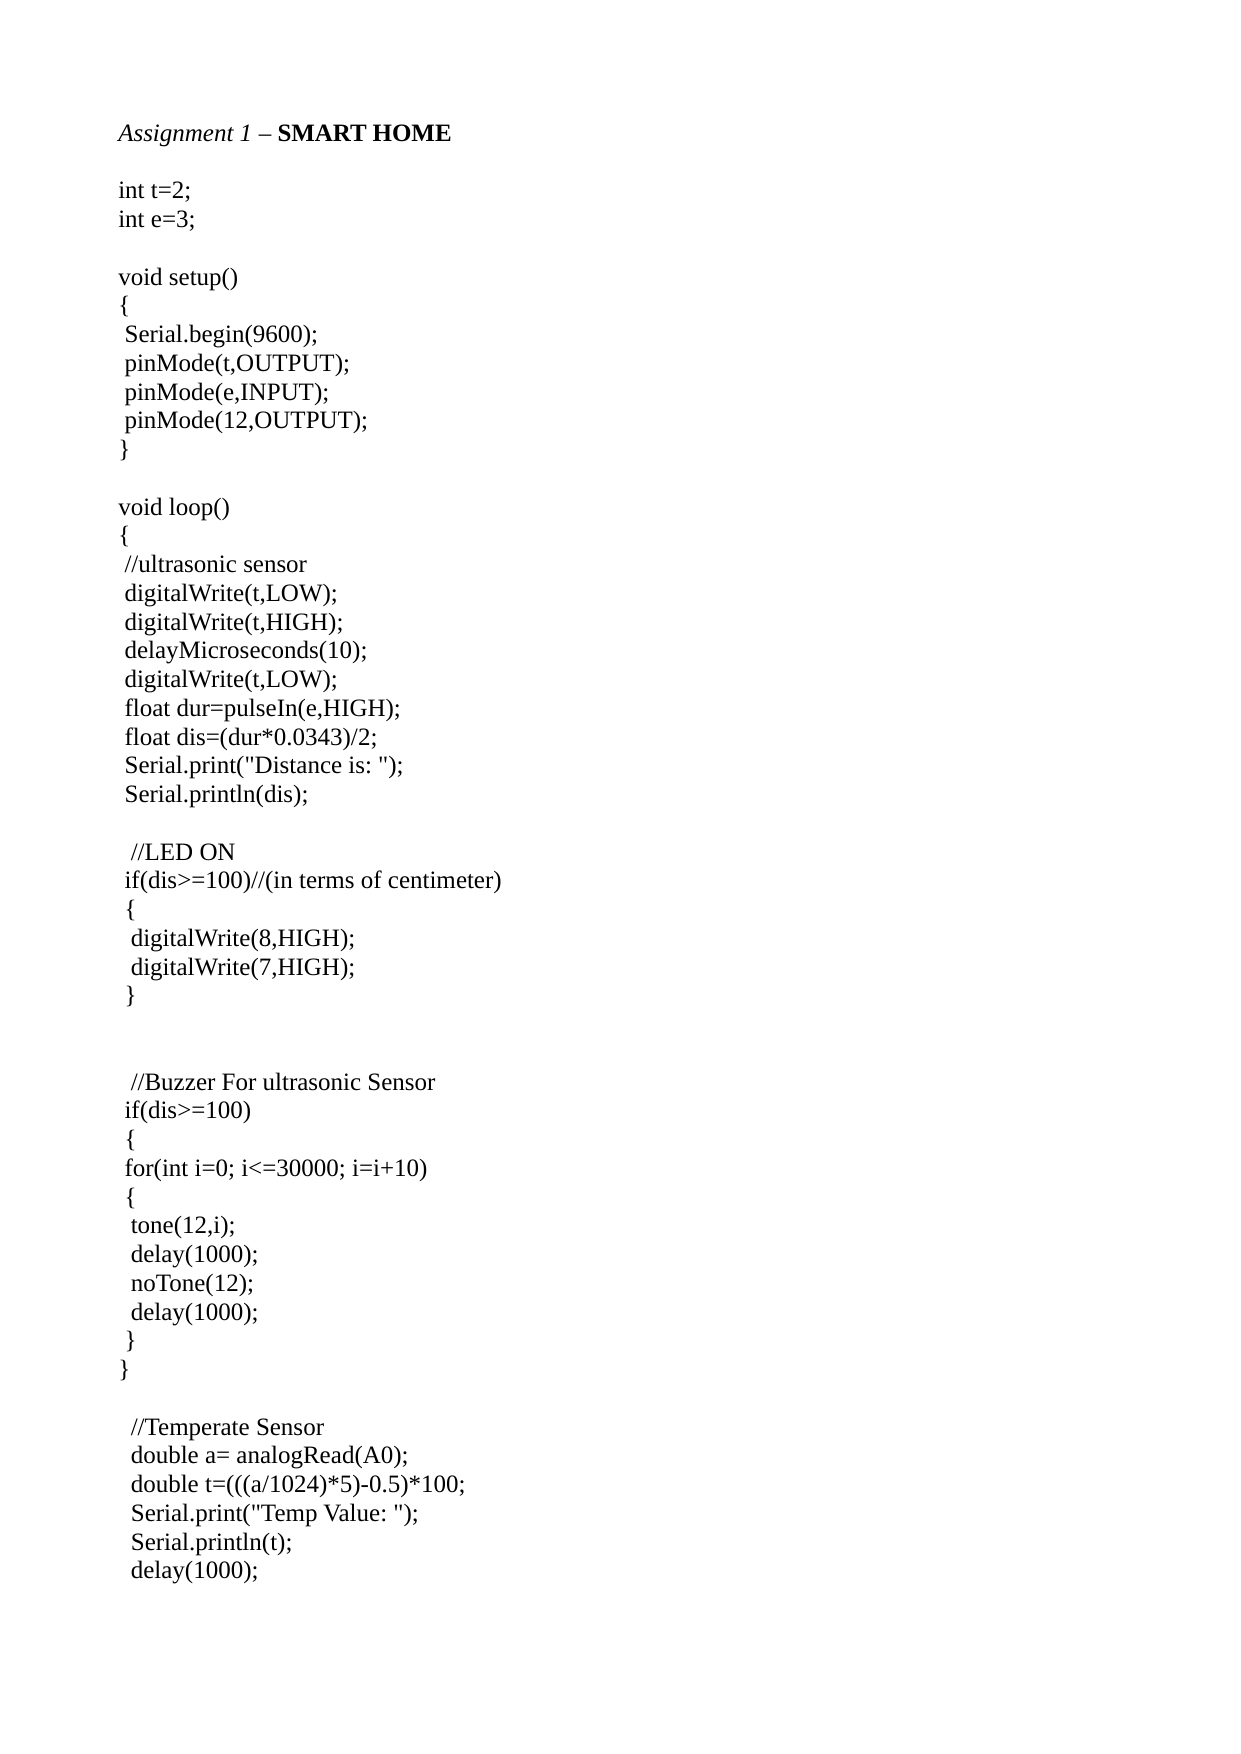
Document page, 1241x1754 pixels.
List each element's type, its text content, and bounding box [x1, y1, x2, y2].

text //Temperate Sensor [118, 1412, 1122, 1441]
text void setup() [118, 262, 1122, 291]
text noTone(12); [118, 1268, 1122, 1297]
text int e=3; [118, 204, 1122, 233]
text Serial.println(dis); [118, 779, 1122, 808]
text double a= analogRead(A0); [118, 1441, 1122, 1469]
text //LED ON [118, 837, 1122, 866]
text //ultrasonic sensor [118, 549, 1122, 578]
text pinMode(e,INPUT); [118, 377, 1122, 406]
text delay(1000); [118, 1556, 1122, 1584]
text delay(1000); [118, 1297, 1122, 1326]
text digitalWrite(t,LOW); [118, 664, 1122, 693]
text { [118, 1182, 1122, 1211]
text double t=(((a/1024)*5)-0.5)*100; [118, 1469, 1122, 1498]
text delay(1000); [118, 1239, 1122, 1268]
text delayMicroseconds(10); [118, 636, 1122, 664]
text { [118, 521, 1122, 549]
text void loop() [118, 492, 1122, 521]
text pinMode(12,OUTPUT); [118, 406, 1122, 434]
text digitalWrite(8,HIGH); [118, 923, 1122, 952]
text } [118, 981, 1122, 1009]
text digitalWrite(t,HIGH); [118, 607, 1122, 636]
text } [118, 1326, 1122, 1354]
text //Buzzer For ultrasonic Sensor [118, 1067, 1122, 1096]
text Serial.begin(9600); [118, 319, 1122, 348]
text Serial.print("Temp Value: "); [118, 1498, 1122, 1527]
text int t=2; [118, 176, 1122, 204]
text Assignment 1 – SMART HOME [118, 118, 1122, 147]
text { [118, 1124, 1122, 1153]
text { [118, 291, 1122, 319]
text Serial.println(t); [118, 1527, 1122, 1556]
text } [118, 1354, 1122, 1383]
text pinMode(t,OUTPUT); [118, 348, 1122, 377]
text } [118, 434, 1122, 463]
text digitalWrite(7,HIGH); [118, 952, 1122, 981]
text { [118, 894, 1122, 923]
text if(dis>=100)//(in terms of centimeter) [118, 866, 1122, 894]
text float dur=pulseIn(e,HIGH); [118, 693, 1122, 722]
text Serial.print("Distance is: "); [118, 751, 1122, 779]
text tone(12,i); [118, 1211, 1122, 1239]
text float dis=(dur*0.0343)/2; [118, 722, 1122, 751]
text digitalWrite(t,LOW); [118, 578, 1122, 607]
text for(int i=0; i<=30000; i=i+10) [118, 1153, 1122, 1182]
text if(dis>=100) [118, 1096, 1122, 1124]
